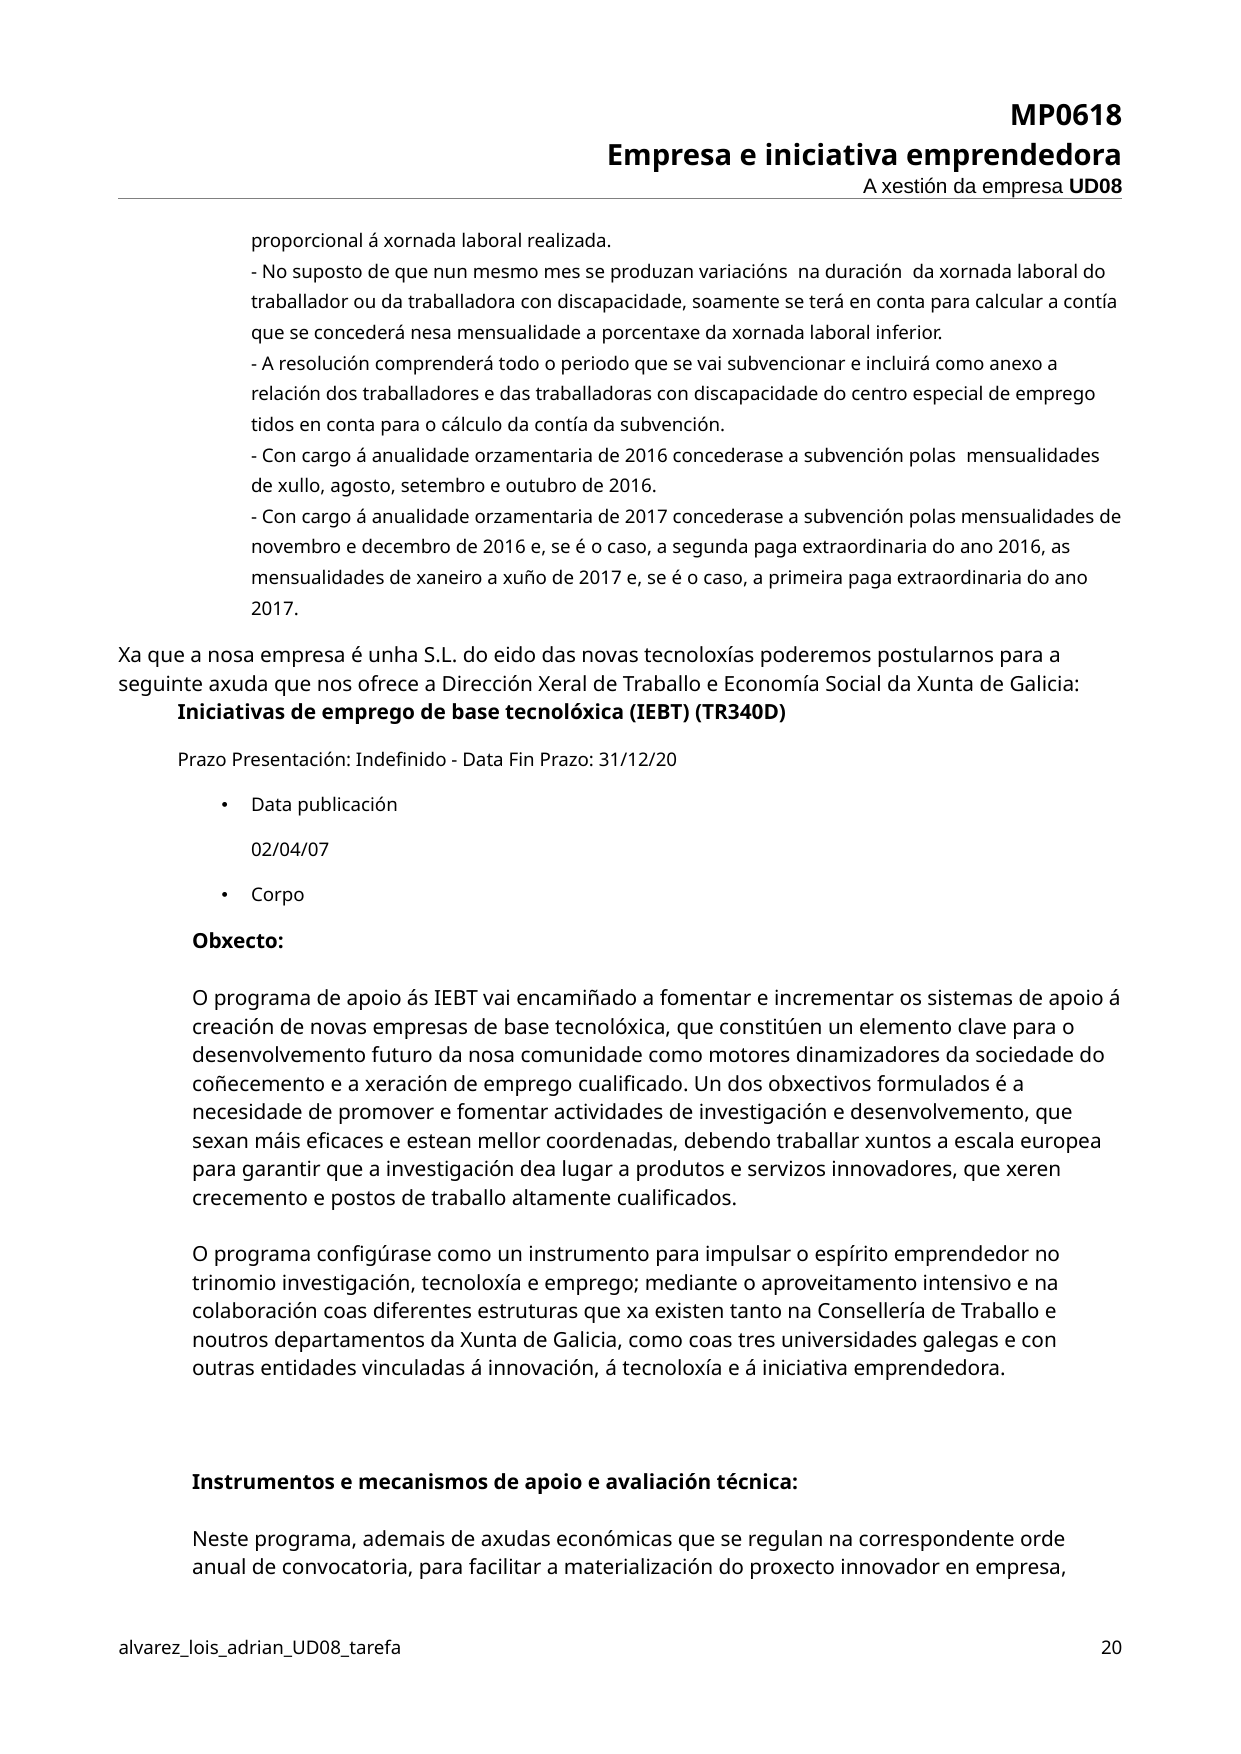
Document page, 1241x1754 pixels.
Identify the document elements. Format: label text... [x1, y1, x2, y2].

list Obxecto: O programa de apoio ás IEBT vai encamiñado a fomentar e incrementar os sistemas de apoio á creación de novas empresas de base tecnolóxica, que constitúen un elemento clave para o desenvolvemento futuro da nosa comunidade como motores dinamizadores da sociedade do coñecemento e a xeración de emprego cualificado. Un dos obxectivos formulados é a necesidade de promover e fomentar actividades de investigación e desenvolvemento, que sexan máis eficaces e estean mellor coordenadas, debendo traballar xuntos a escala europea para garantir que a investigación dea lugar a produtos e servizos innovadores, que xeren crecemento e postos de traballo altamente cualificados. O programa configúrase como un instrumento para impulsar o espírito emprendedor no trinomio investigación, tecnoloxía e emprego; mediante o aproveitamento intensivo e na colaboración coas diferentes estruturas que xa existen tanto na Consellería de Traballo e noutros departamentos da Xunta de Galicia, como coas tres universidades galegas e con outras entidades vinculadas á innovación, á tecnoloxía e á iniciativa emprendedora. [162, 927, 1122, 1382]
list Data publicación [221, 791, 1122, 817]
list 02/04/07 [221, 836, 1122, 862]
text Xa que a nosa empresa é unha S.L. do eido das novas tecnoloxías poderemos postularnos para a seguinte axuda que nos ofrece a Dirección Xeral de Traballo e Economía Social da Xunta de Galicia: [118, 640, 1122, 697]
text Iniciativas de emprego de base tecnolóxica (IEBT) (TR340D) [177, 697, 1122, 726]
list proporcional á xornada laboral realizada. - No suposto de que nun mesmo mes se produzan variacións na duración da xornada laboral do traballador ou da traballadora con discapacidade, soamente se terá en conta para calcular a contía que se concederá nesa mensualidade a porcentaxe da xornada laboral inferior. - A resolución comprenderá todo o periodo que se vai subvencionar e incluirá como anexo a relación dos traballadores e das traballadoras con discapacidade do centro especial de emprego tidos en conta para o cálculo da contía da subvención. - Con cargo á anualidade orzamentaria de 2016 concederase a subvención polas mensualidades de xullo, agosto, setembro e outubro de 2016. - Con cargo á anualidade orzamentaria de 2017 concederase a subvención polas mensualidades de novembro e decembro de 2016 e, se é o caso, a segunda paga extraordinaria do ano 2016, as mensualidades de xaneiro a xuño de 2017 e, se é o caso, a primeira paga extraordinaria do ano 2017. [177, 228, 1122, 621]
text Prazo Presentación: Indefinido - Data Fin Prazo: 31/12/20 [177, 746, 1122, 771]
list Instrumentos e mecanismos de apoio e avaliación técnica: Neste programa, ademais de axudas económicas que se regulan na correspondente orde anual de convocatoria, para facilitar a materialización do proxecto innovador en empresa, [162, 1467, 1122, 1581]
list Corpo [221, 881, 1122, 907]
